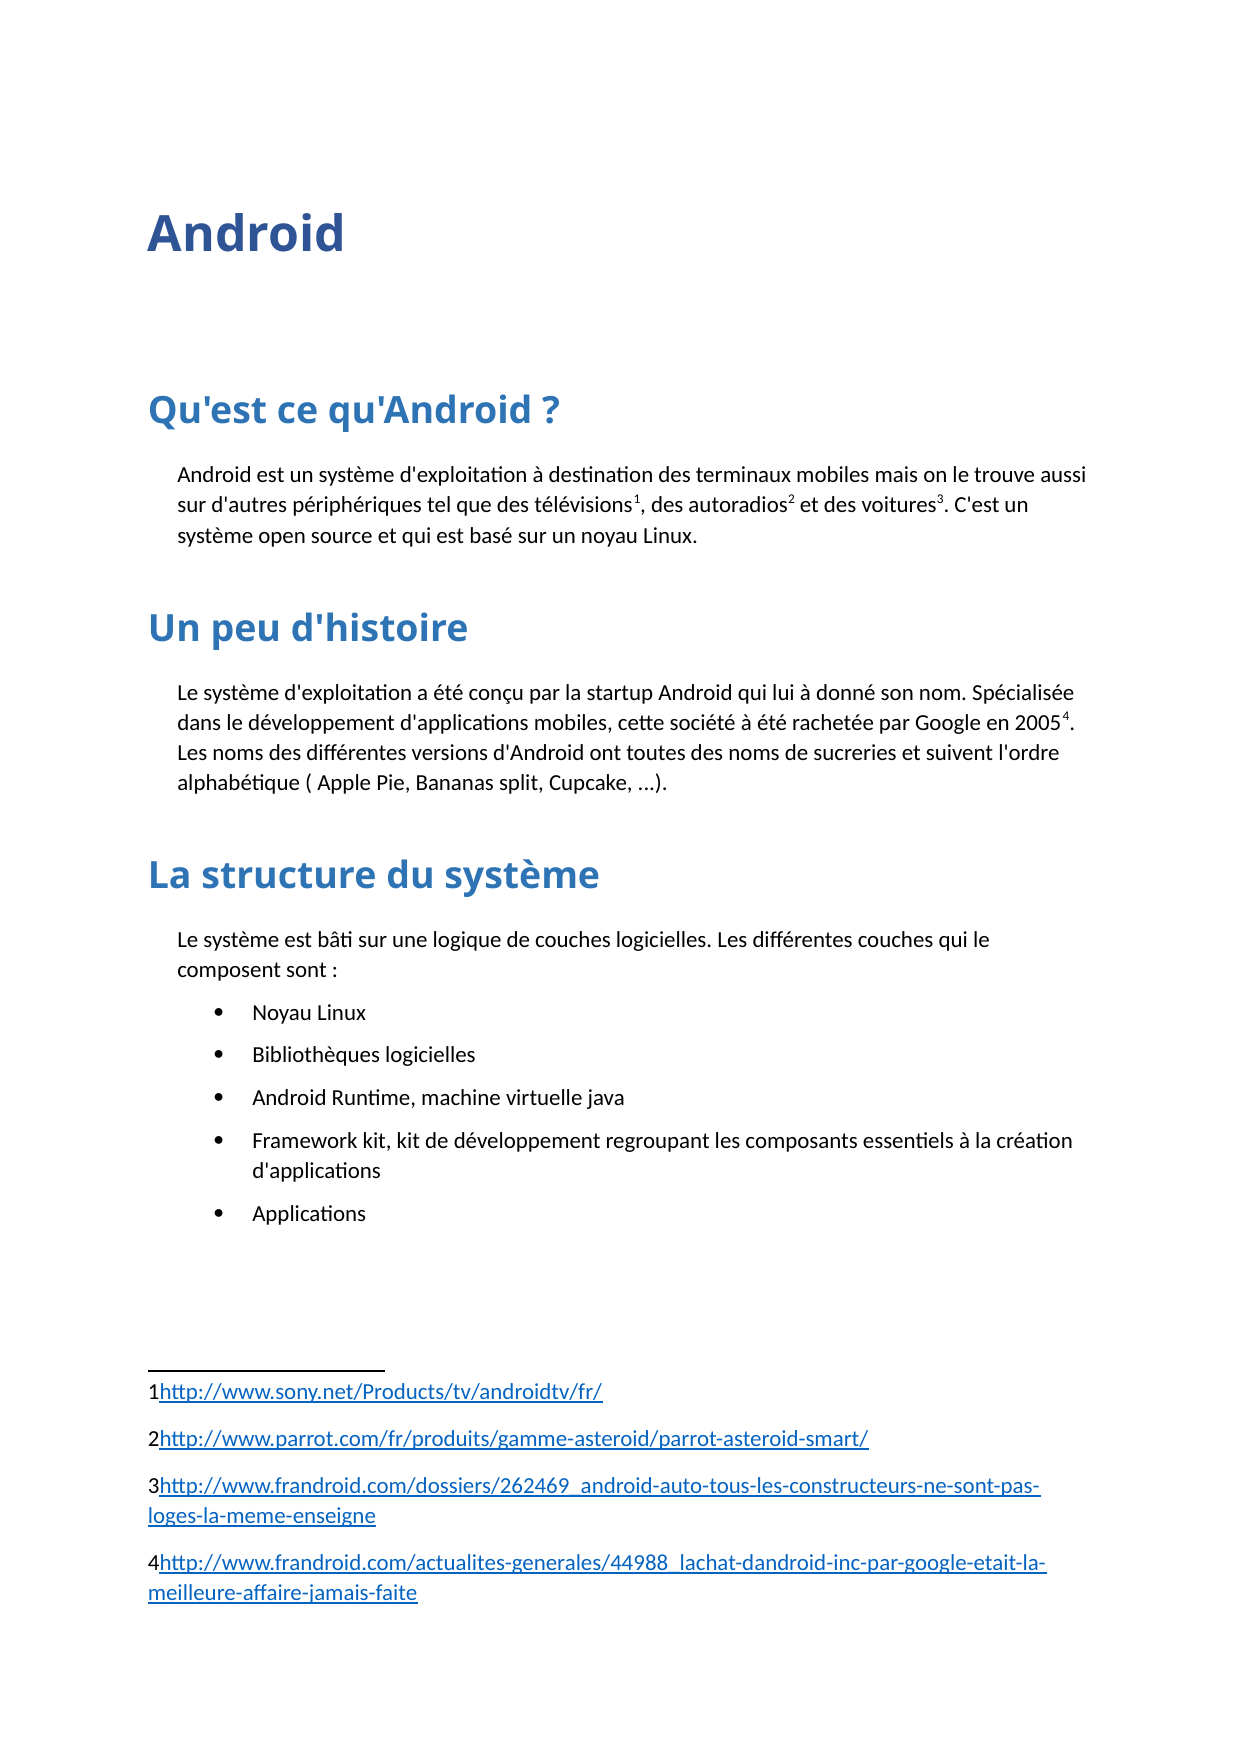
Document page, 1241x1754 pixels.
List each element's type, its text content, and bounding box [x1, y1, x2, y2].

text http://www.frandroid.com/actualites-generales/44988_lachat-dandroid-inc-par-google-etait-la-meilleure-affaire-jamais-faite [148, 1548, 1093, 1606]
subtitle Android [148, 198, 1093, 266]
text http://www.frandroid.com/dossiers/262469_android-auto-tous-les-constructeurs-ne-sont-pas-loges-la-meme-enseigne [148, 1471, 1093, 1529]
text Android est un système d'exploitation à destination des terminaux mobiles mais on le trouve aussi sur d'autres périphériques tel que des télévisions, des autoradios et des voitures. C'est un système open source et qui est basé sur un noyau Linux. [177, 460, 1093, 549]
text http://www.sony.net/Products/tv/androidtv/fr/ [148, 1377, 1093, 1405]
subtitle Qu'est ce qu'Android ? [148, 384, 1093, 435]
subtitle La structure du système [148, 848, 1093, 899]
text Le système d'exploitation a été conçu par la startup Android qui lui à donné son nom. Spécialisée dans le développement d'applications mobiles, cette société à été rachetée par Google en 2005. Les noms des différentes versions d'Android ont toutes des noms de sucreries et suivent l'ordre alphabétique ( Apple Pie, Bananas split, Cupcake, ...). [177, 678, 1093, 796]
text http://www.parrot.com/fr/produits/gamme-asteroid/parrot-asteroid-smart/ [148, 1424, 1093, 1452]
list Bibliothèques logicielles [214, 1041, 1093, 1069]
list Applications [214, 1199, 1093, 1227]
list Framework kit, kit de développement regroupant les composants essentiels à la création d'applications [214, 1126, 1093, 1184]
text Le système est bâti sur une logique de couches logicielles. Les différentes couches qui le composent sont : [177, 925, 1093, 983]
list Android Runtime, machine virtuelle java [214, 1083, 1093, 1111]
list Noyau Linux [214, 998, 1093, 1026]
subtitle Un peu d'histoire [148, 601, 1093, 652]
